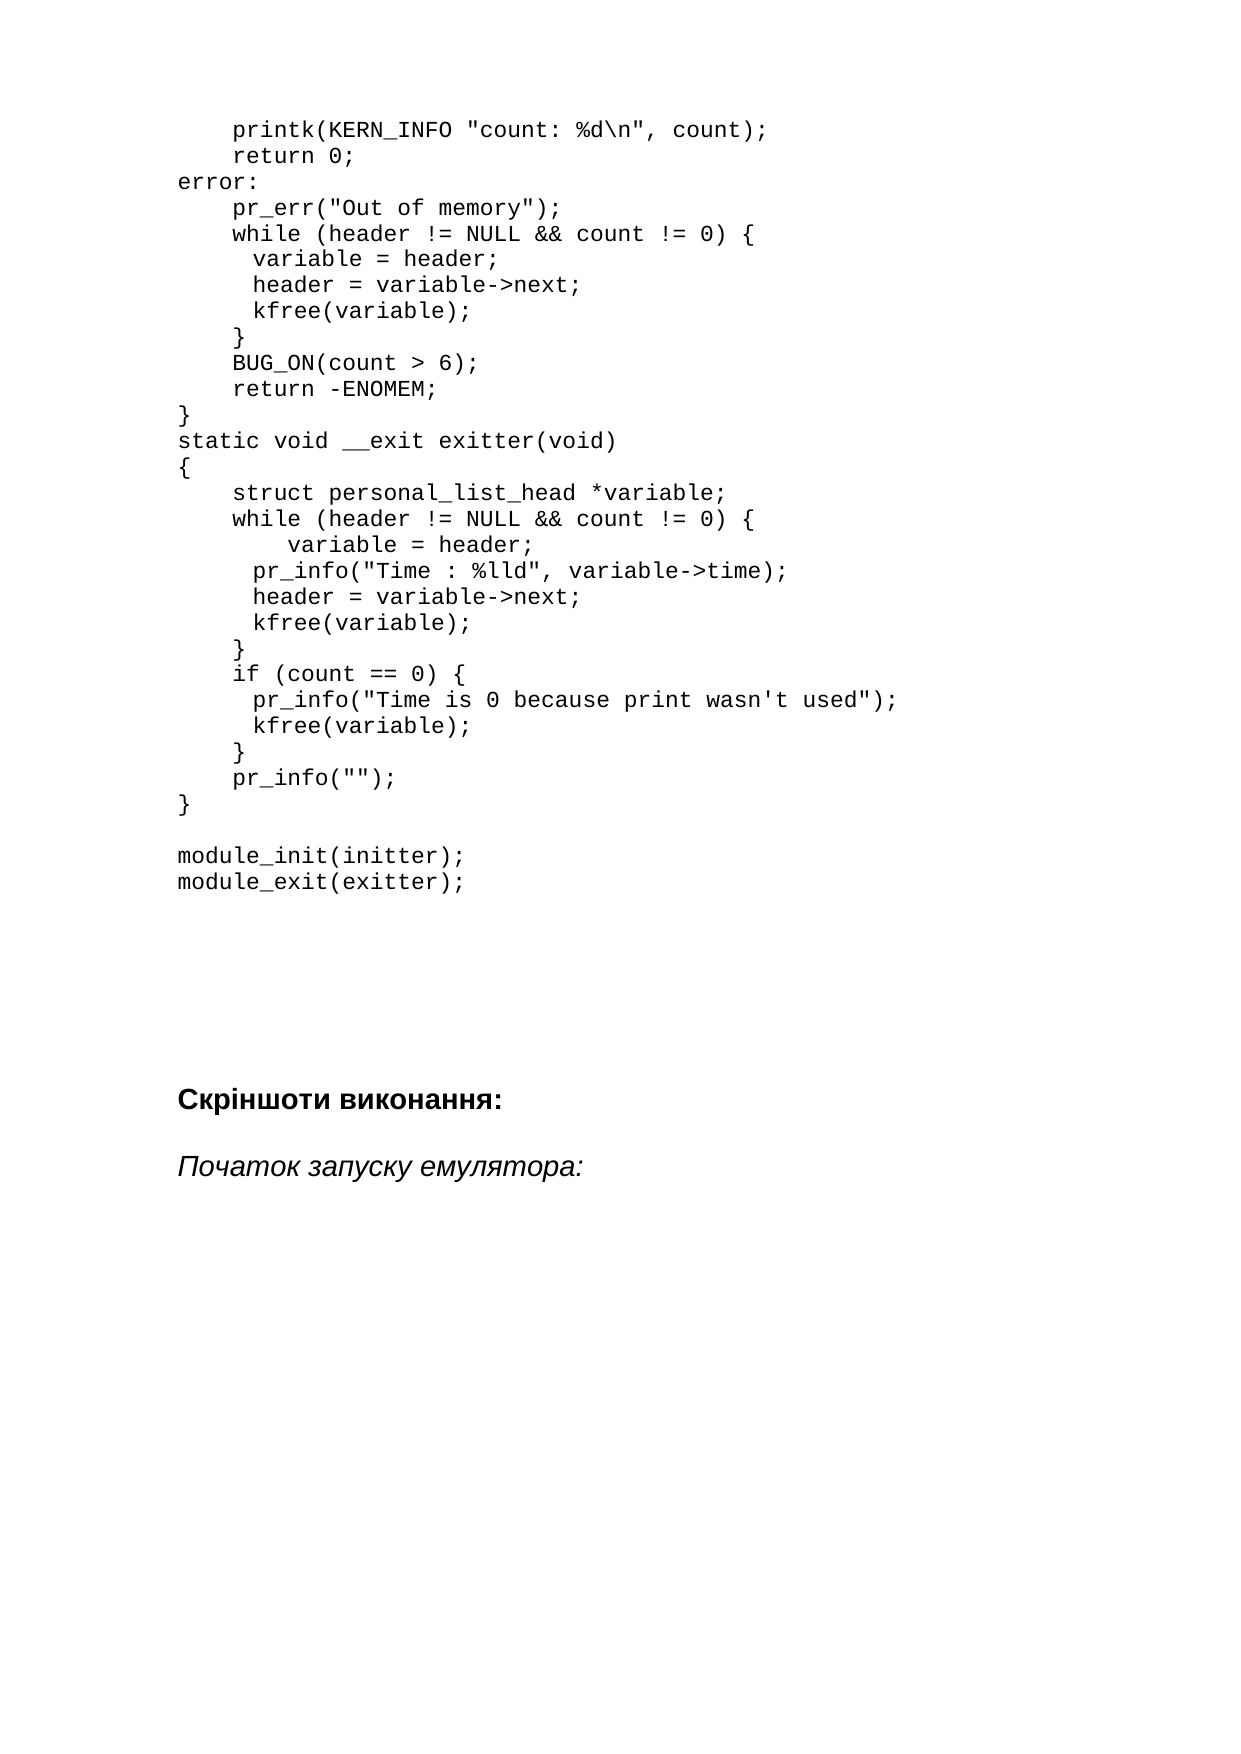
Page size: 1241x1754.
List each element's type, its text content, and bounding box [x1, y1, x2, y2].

text } [177, 403, 1152, 429]
text pr_info("Time is 0 because print wasn't used"); [177, 689, 1152, 715]
text pr_err("Out of memory"); [177, 196, 1152, 222]
text Початок запуску емулятора: [177, 1149, 1152, 1183]
text kfree(variable); [177, 611, 1152, 637]
text Скріншоти виконання: [177, 1082, 1152, 1116]
text error: [177, 170, 1152, 196]
text static void __exit exitter(void) [177, 429, 1152, 455]
text while (header != NULL && count != 0) { [177, 507, 1152, 533]
text module_exit(exitter); [177, 870, 1152, 896]
text } [177, 637, 1152, 663]
text kfree(variable); [177, 300, 1152, 326]
text } [177, 792, 1152, 818]
text variable = header; [177, 248, 1152, 274]
text variable = header; [177, 533, 1152, 559]
text } [177, 326, 1152, 352]
text BUG_ON(count > 6); [177, 352, 1152, 377]
text } [177, 741, 1152, 767]
text { [177, 455, 1152, 481]
text while (header != NULL && count != 0) { [177, 222, 1152, 248]
text kfree(variable); [177, 715, 1152, 741]
text pr_info("Time : %lld", variable->time); [177, 559, 1152, 585]
text module_init(initter); [177, 844, 1152, 870]
text header = variable->next; [177, 585, 1152, 611]
text return -ENOMEM; [177, 377, 1152, 403]
text header = variable->next; [177, 274, 1152, 300]
text pr_info(""); [177, 767, 1152, 792]
text printk(KERN_INFO "count: %d\n", count); [177, 118, 1152, 144]
text return 0; [177, 144, 1152, 170]
text if (count == 0) { [177, 663, 1152, 689]
text struct personal_list_head *variable; [177, 481, 1152, 507]
